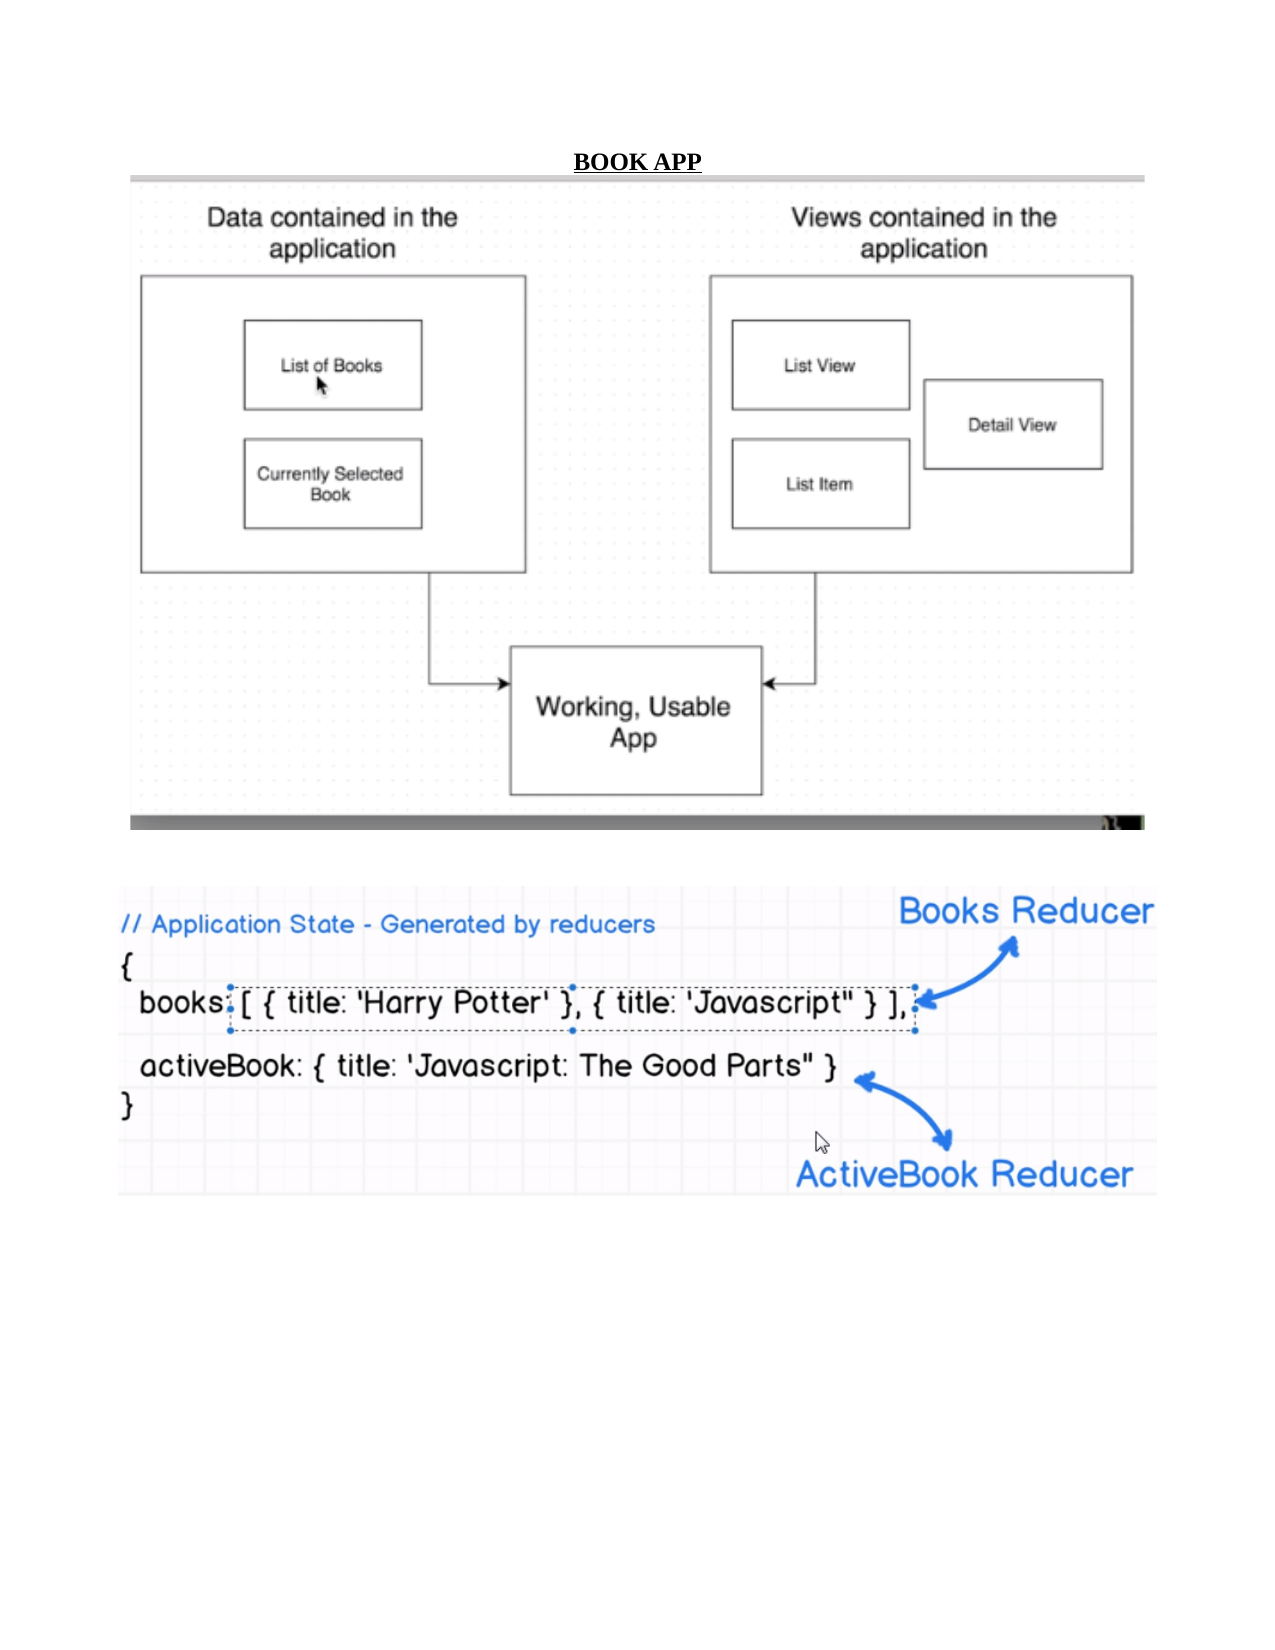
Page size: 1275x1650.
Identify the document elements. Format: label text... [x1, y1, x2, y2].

picture [130, 175, 1145, 830]
picture [118, 886, 1157, 1196]
text BOOK APP [118, 147, 1157, 176]
